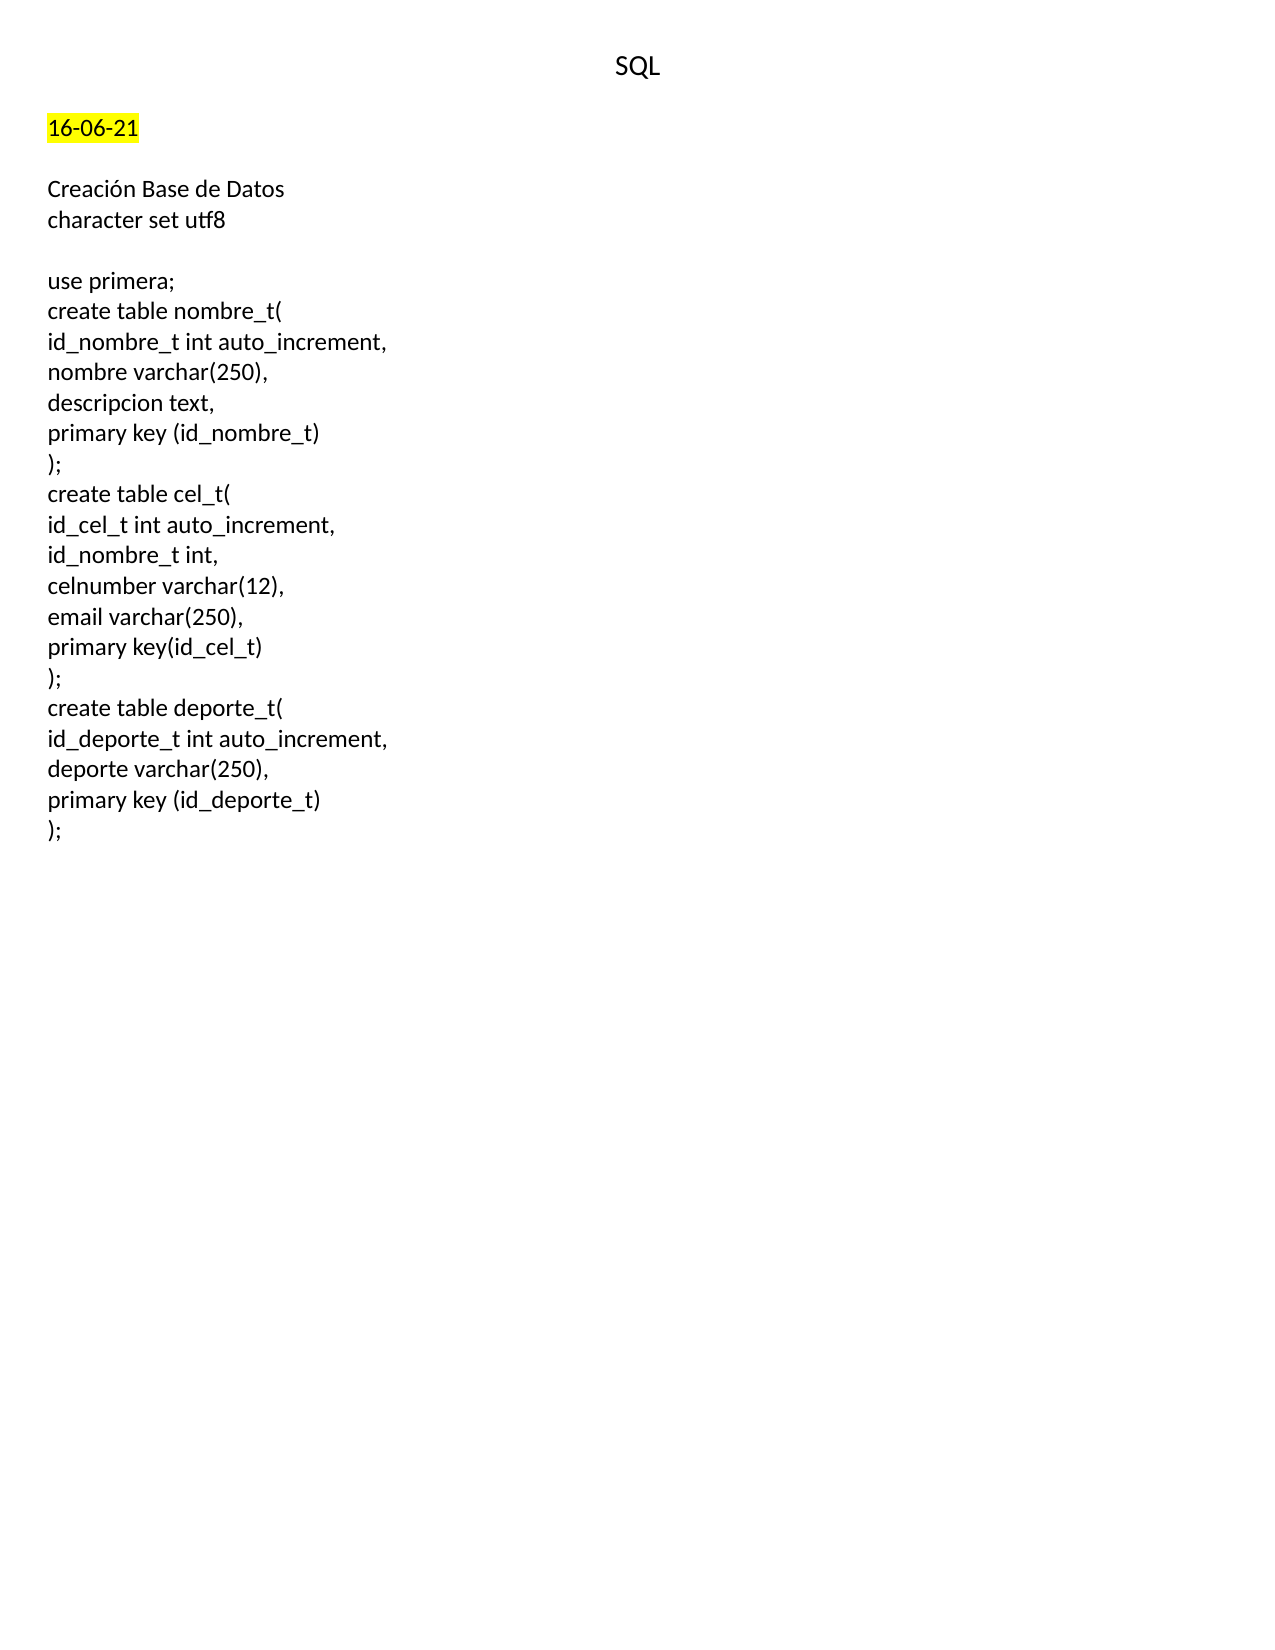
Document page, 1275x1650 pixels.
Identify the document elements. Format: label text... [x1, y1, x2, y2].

text use primera; create table nombre_t( id_nombre_t int auto_increment, nombre varchar(250), descripcion text, primary key (id_nombre_t) ); create table cel_t( id_cel_t int auto_increment, id_nombre_t int, celnumber varchar(12), email varchar(250), primary key(id_cel_t) ); create table deporte_t( id_deporte_t int auto_increment, deporte varchar(250), primary key (id_deporte_t) ); [47, 265, 1228, 845]
text 16-06-21 [47, 112, 1228, 143]
text Creación Base de Datos [47, 173, 1228, 204]
text character set utf8 [47, 204, 1228, 234]
